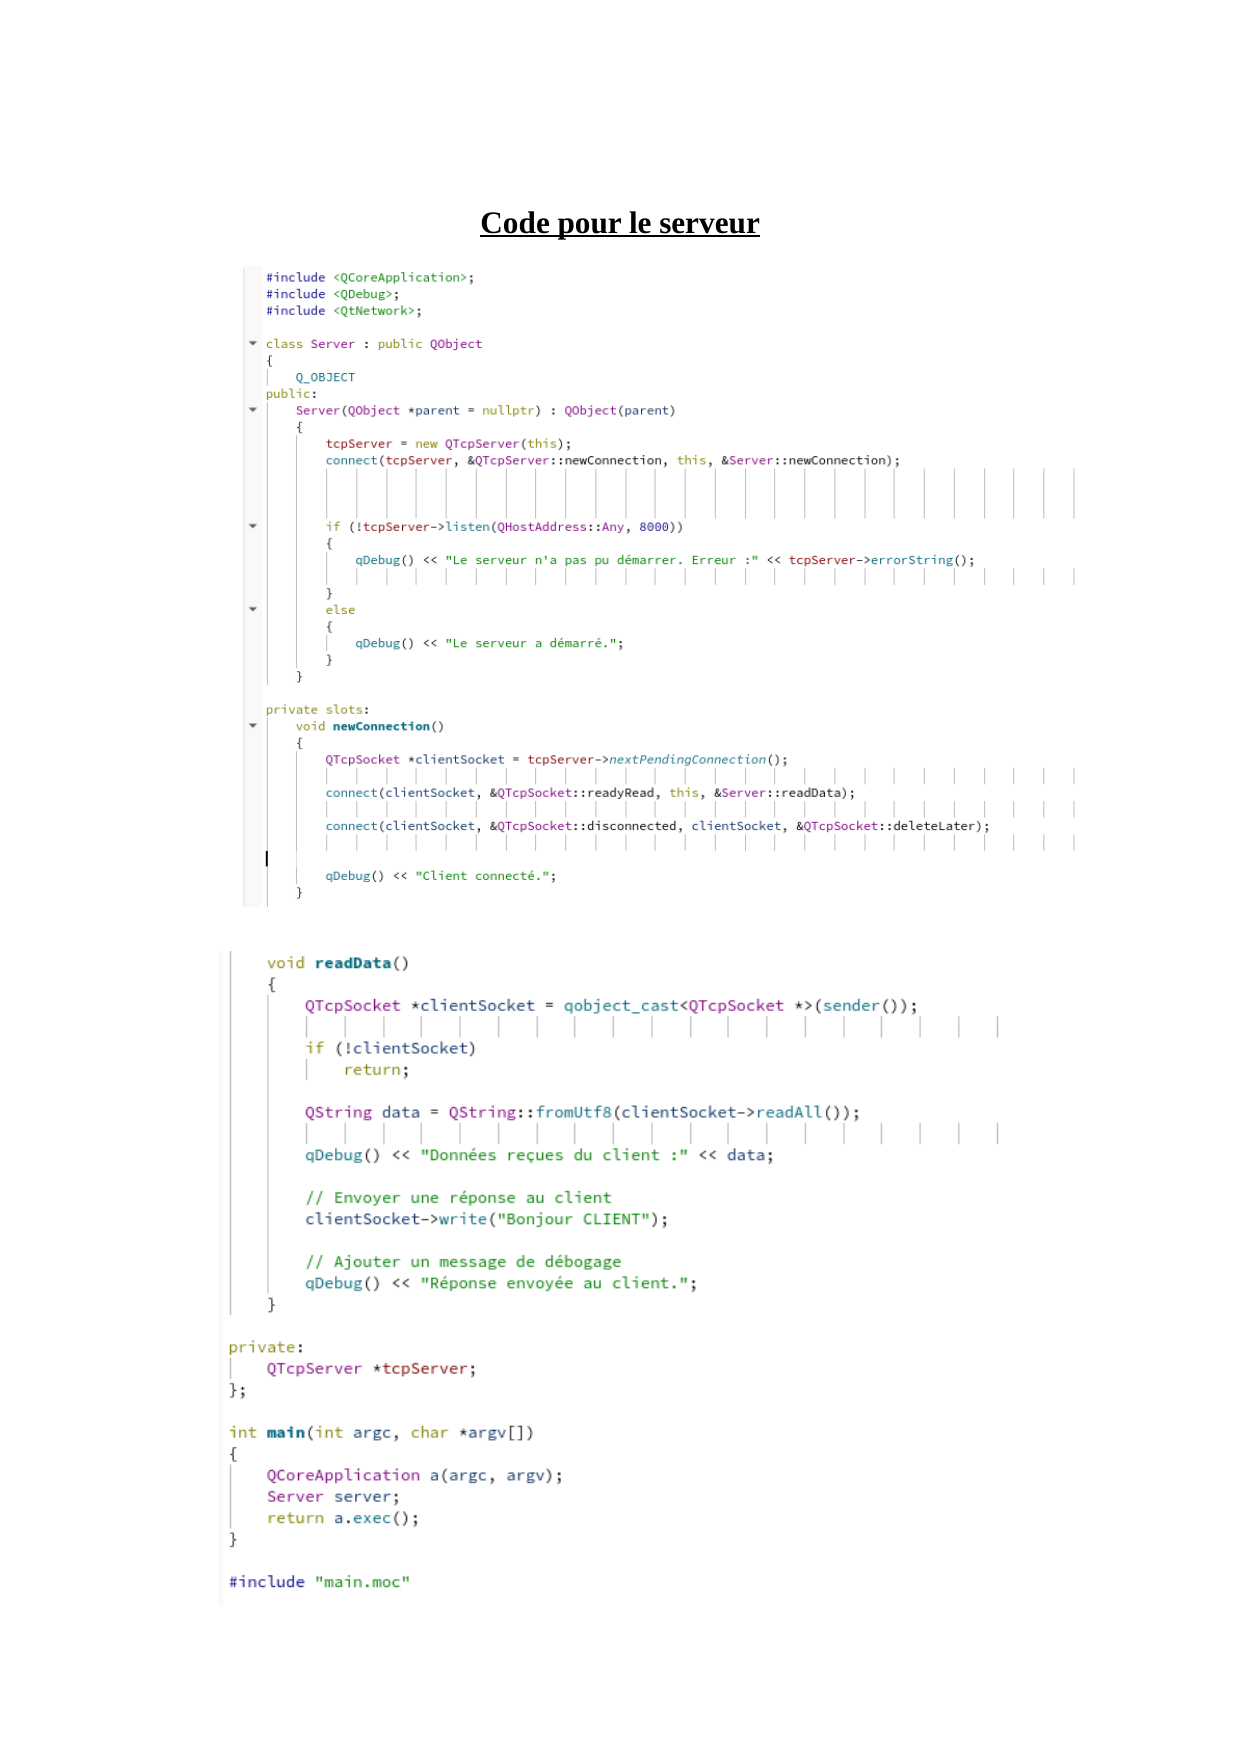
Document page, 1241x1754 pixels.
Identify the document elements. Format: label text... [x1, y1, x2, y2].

picture [218, 951, 1029, 1606]
picture [243, 266, 1088, 907]
text Code pour le serveur [118, 204, 1122, 240]
